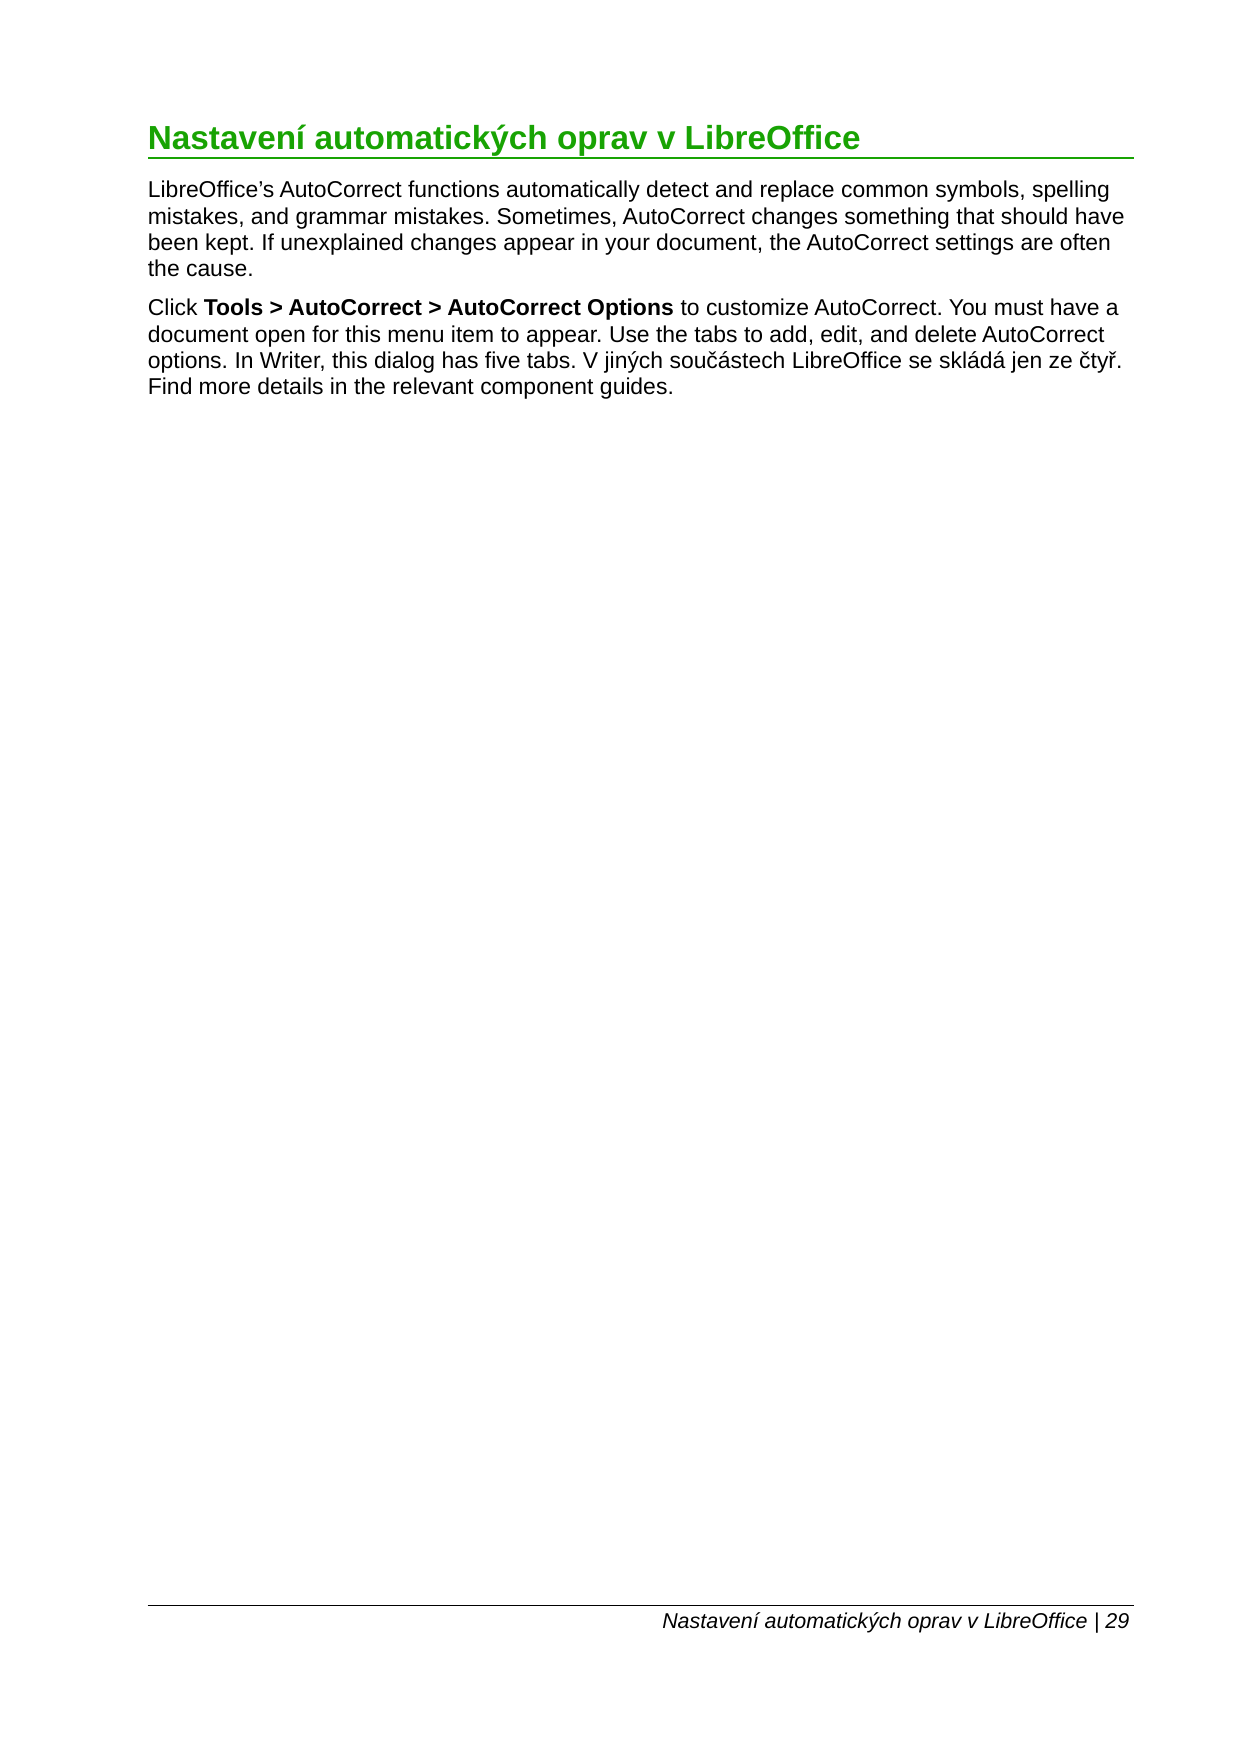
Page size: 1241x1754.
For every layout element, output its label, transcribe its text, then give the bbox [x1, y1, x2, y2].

text LibreOffice’s AutoCorrect functions automatically detect and replace common symbols, spelling mistakes, and grammar mistakes. Sometimes, AutoCorrect changes something that should have been kept. If unexplained changes appear in your document, the AutoCorrect settings are often the cause. [148, 176, 1134, 282]
text Click Tools > AutoCorrect > AutoCorrect Options to customize AutoCorrect. You must have a document open for this menu item to appear. Use the tabs to add, edit, and delete AutoCorrect options. In Writer, this dialog has five tabs. V jiných součástech LibreOffice se skládá jen ze čtyř. Find more details in the relevant component guides. [148, 294, 1134, 400]
subtitle Nastavení automatických oprav v LibreOffice [148, 118, 1134, 157]
